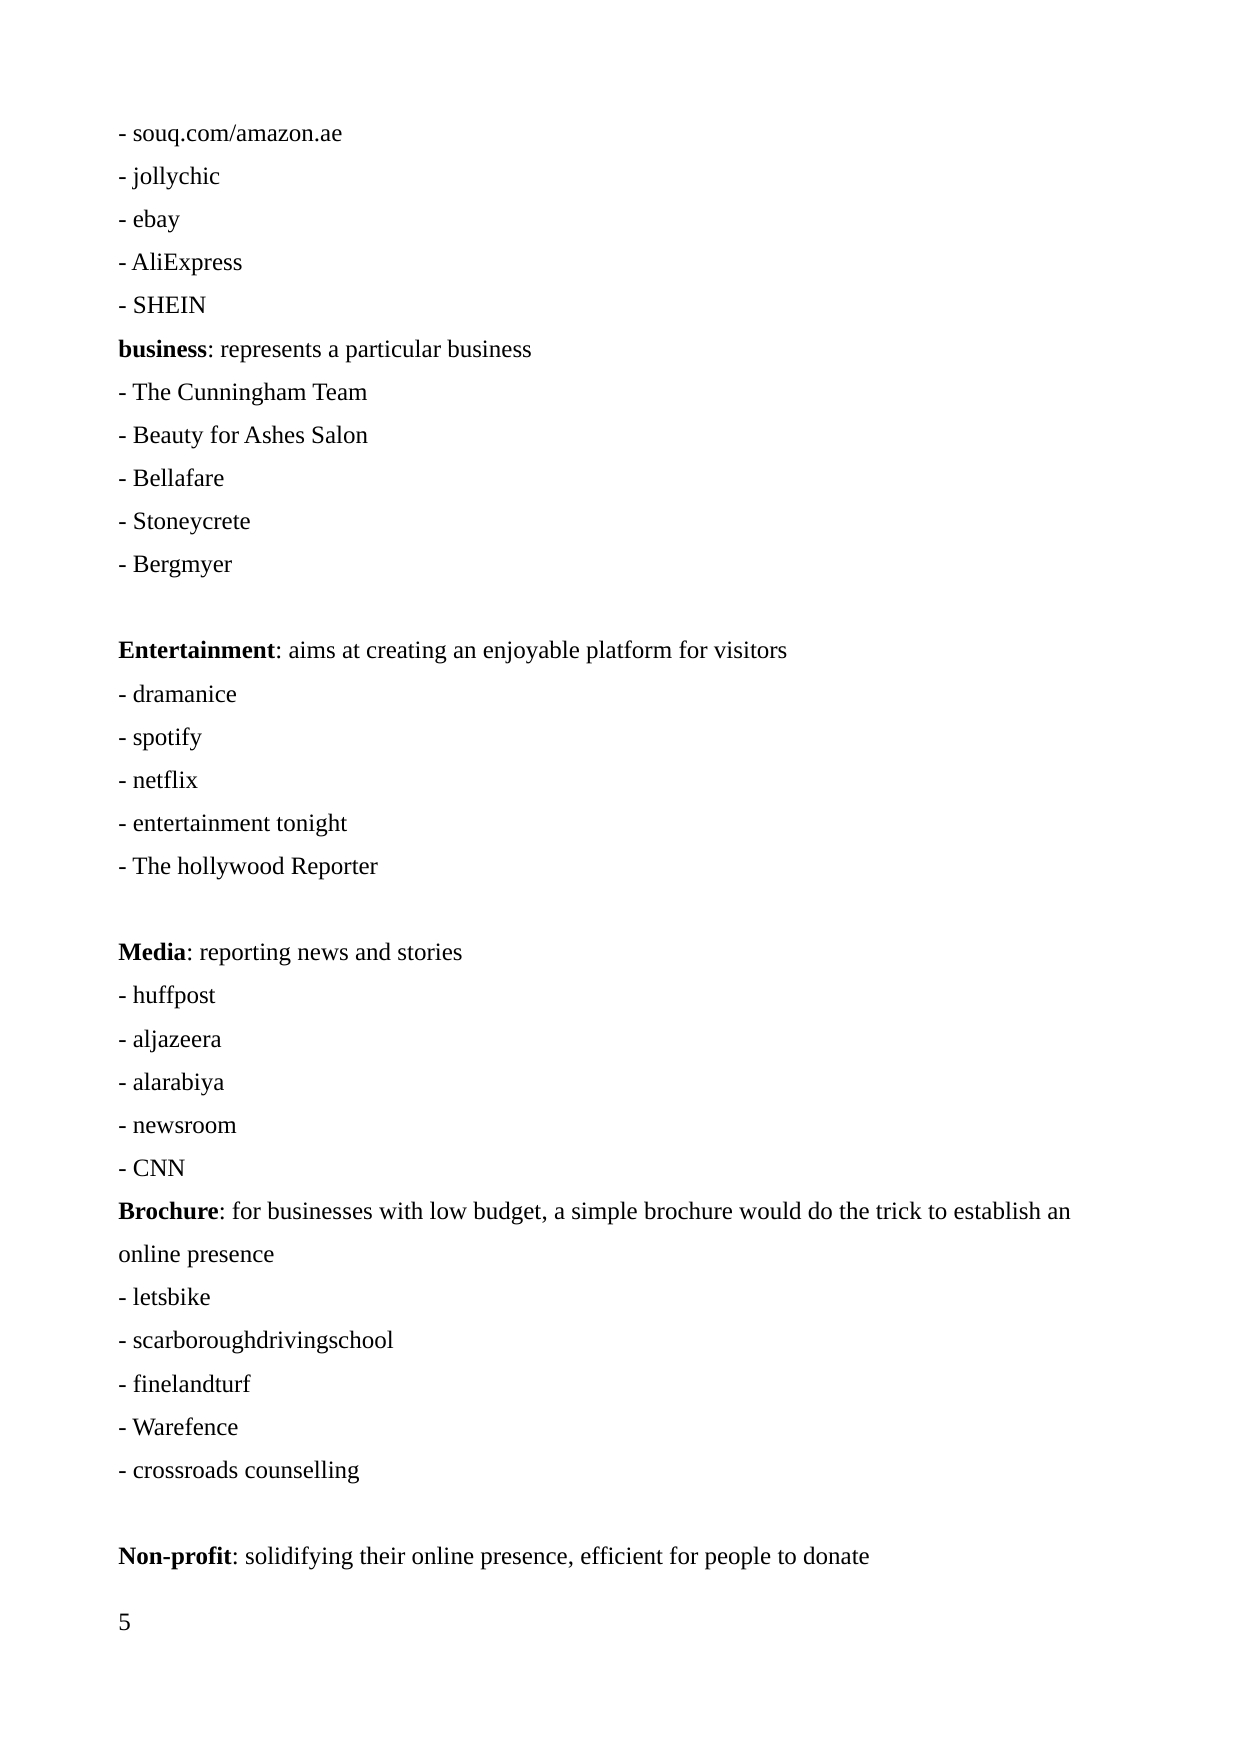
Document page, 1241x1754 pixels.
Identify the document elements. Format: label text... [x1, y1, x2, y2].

text Non-profit: solidifying their online presence, efficient for people to donate [118, 1541, 1122, 1570]
text - Warefence [118, 1412, 1122, 1441]
text - SHEIN [118, 291, 1122, 319]
text - CNN [118, 1153, 1122, 1182]
text - huffpost [118, 981, 1122, 1009]
text - dramanice [118, 679, 1122, 707]
text Brochure: for businesses with low budget, a simple brochure would do the trick to establish an online presence [118, 1196, 1122, 1268]
text - entertainment tonight [118, 808, 1122, 837]
text - The Cunningham Team [118, 377, 1122, 406]
text Media: reporting news and stories [118, 937, 1122, 966]
text - Bergmyer [118, 549, 1122, 578]
text - AliExpress [118, 247, 1122, 276]
text - alarabiya [118, 1067, 1122, 1096]
text Entertainment: aims at creating an enjoyable platform for visitors [118, 636, 1122, 664]
text business: represents a particular business [118, 334, 1122, 362]
text - crossroads counselling [118, 1455, 1122, 1484]
text - newsroom [118, 1110, 1122, 1139]
text - ebay [118, 204, 1122, 233]
text - netflix [118, 765, 1122, 794]
text - Beauty for Ashes Salon [118, 420, 1122, 449]
text - spotify [118, 722, 1122, 751]
text - souq.com/amazon.ae [118, 118, 1122, 147]
text - letsbike [118, 1282, 1122, 1311]
text - aljazeera [118, 1024, 1122, 1052]
text - Bellafare [118, 463, 1122, 492]
text - jollychic [118, 161, 1122, 190]
text - The hollywood Reporter [118, 851, 1122, 880]
text - Stoneycrete [118, 506, 1122, 535]
text - scarboroughdrivingschool [118, 1326, 1122, 1354]
text - finelandturf [118, 1369, 1122, 1397]
